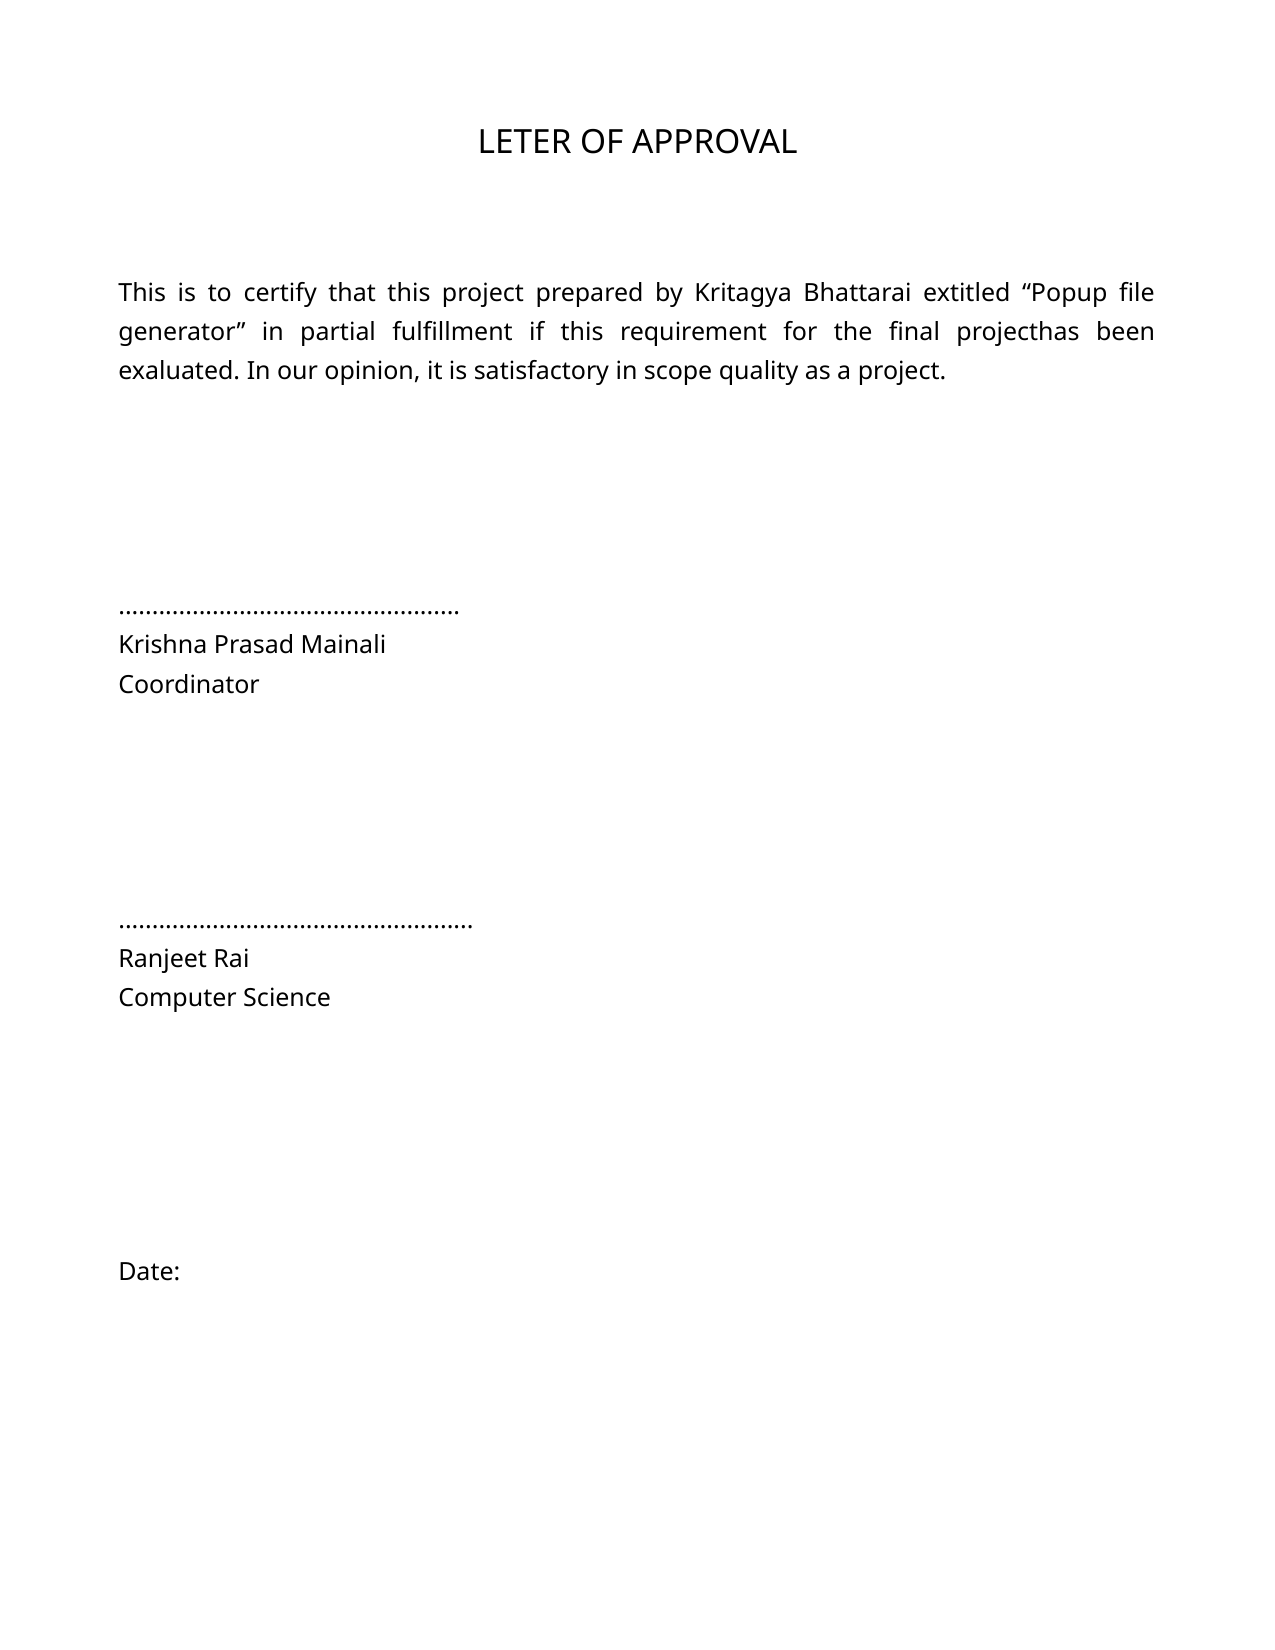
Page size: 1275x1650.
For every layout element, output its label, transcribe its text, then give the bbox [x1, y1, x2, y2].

text Coordinator [118, 666, 1157, 700]
text Ranjeet Rai [118, 941, 1157, 974]
text ................................................... [118, 588, 1157, 622]
text Computer Science [118, 980, 1157, 1014]
text LETER OF APPROVAL [118, 118, 1157, 163]
text ..................................................... [118, 901, 1157, 935]
text This is to certify that this project prepared by Kritagya Bhattarai extitled “Popup file generator” in partial fulfillment if this requirement for the final projecthas been exaluated. In our opinion, it is satisfactory in scope quality as a project. [118, 275, 1157, 387]
text Krishna Prasad Mainali [118, 627, 1157, 661]
text Date: [118, 1254, 1157, 1288]
